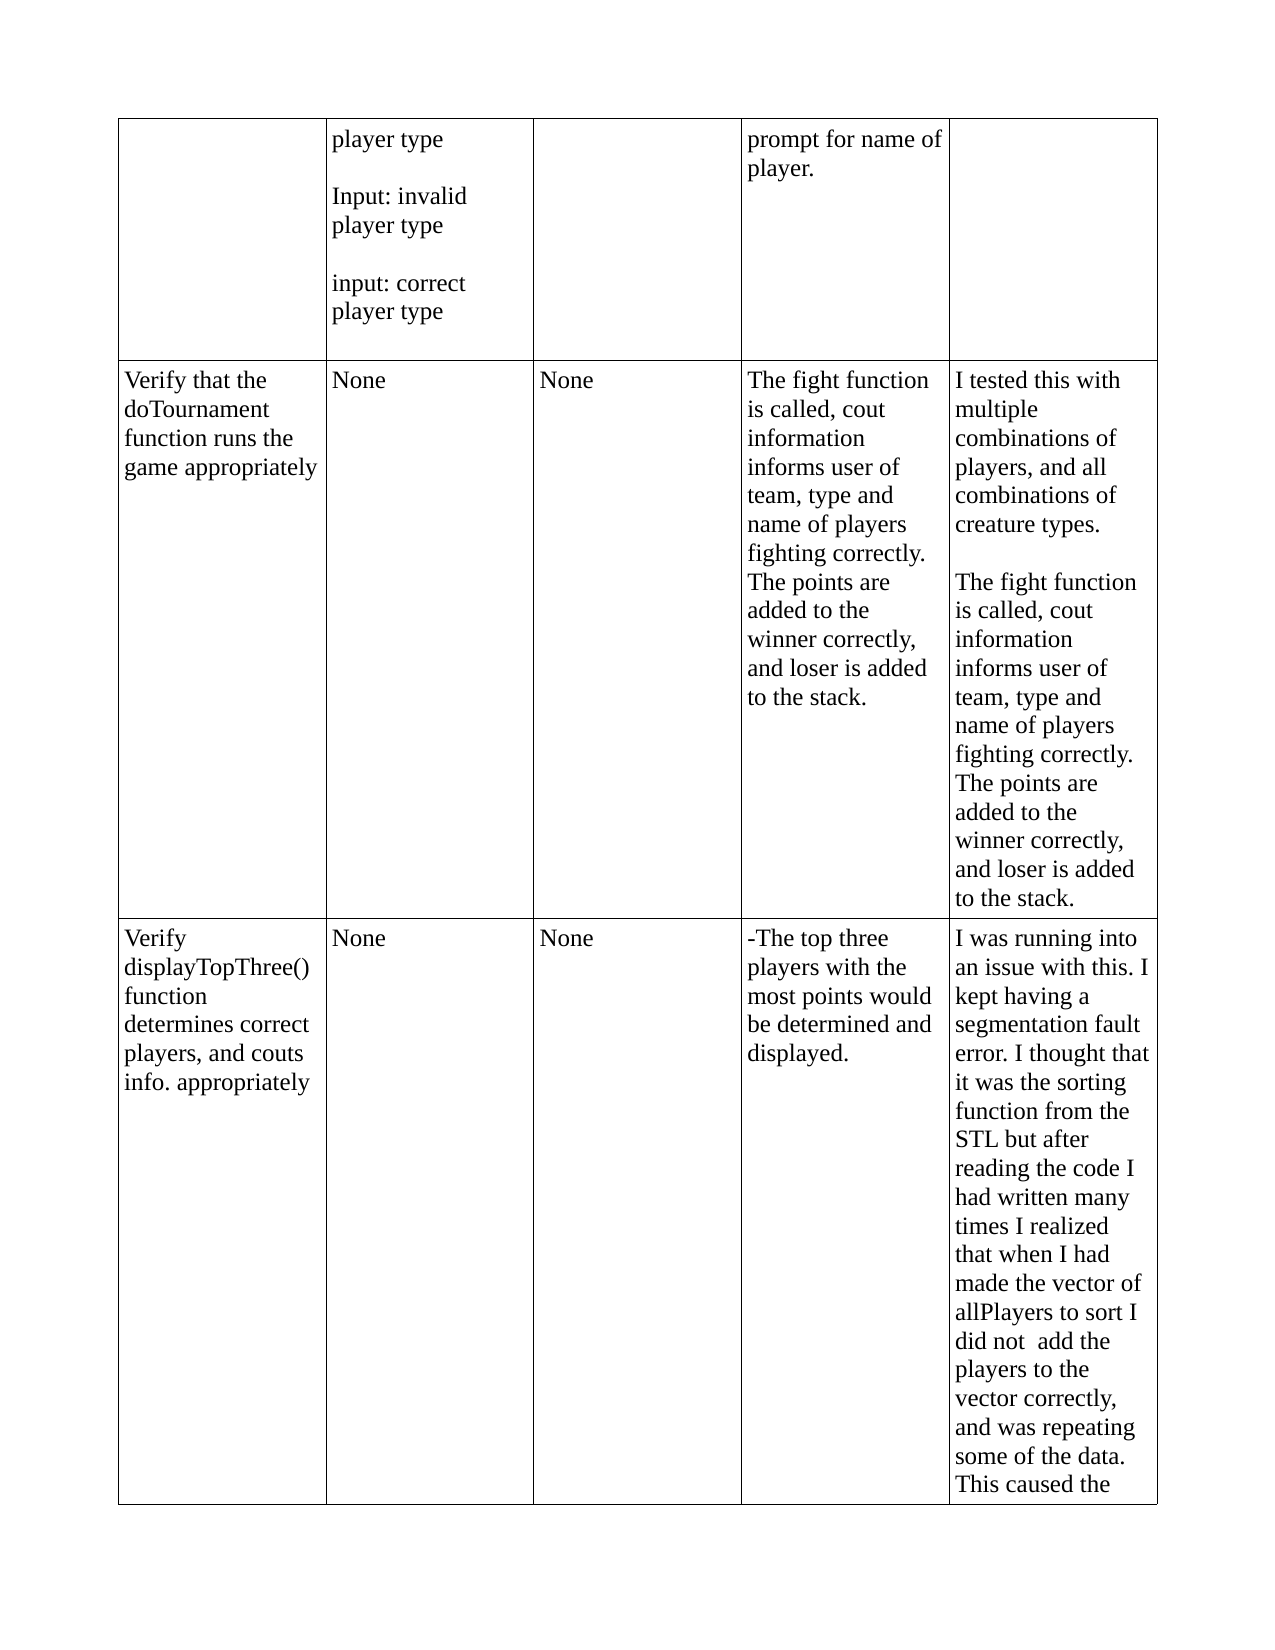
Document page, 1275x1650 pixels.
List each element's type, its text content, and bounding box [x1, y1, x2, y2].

table_cell The fight function is called, cout information informs user of team, type and name of players fighting correctly. The points are added to the winner correctly, and loser is added to the stack. [742, 361, 949, 917]
table_cell Verify displayTopThree() function determines correct players, and couts info. appropriately [119, 919, 326, 1504]
table_cell I was running into an issue with this. I kept having a segmentation fault error. I thought that it was the sorting function from the STL but after reading the code I had written many times I realized that when I had made the vector of allPlayers to sort I did not add the players to the vector correctly, and was repeating some of the data. This caused the [950, 919, 1157, 1504]
table_cell None [327, 361, 533, 917]
table_cell [950, 119, 1157, 360]
table_cell None [534, 361, 741, 917]
table_cell Verify that the doTournament function runs the game appropriately [119, 361, 326, 917]
table_cell I tested this with multiple combinations of players, and all combinations of creature types. The fight function is called, cout information informs user of team, type and name of players fighting correctly. The points are added to the winner correctly, and loser is added to the stack. [950, 361, 1157, 917]
table_cell -The top three players with the most points would be determined and displayed. [742, 919, 949, 1504]
table_cell prompt for name of player. [742, 119, 949, 360]
table_cell [534, 119, 741, 360]
table_cell None [534, 919, 741, 1504]
table_cell None [327, 919, 533, 1504]
table_cell player type Input: invalid player type input: correct player type [327, 119, 533, 360]
table_cell [119, 119, 326, 360]
